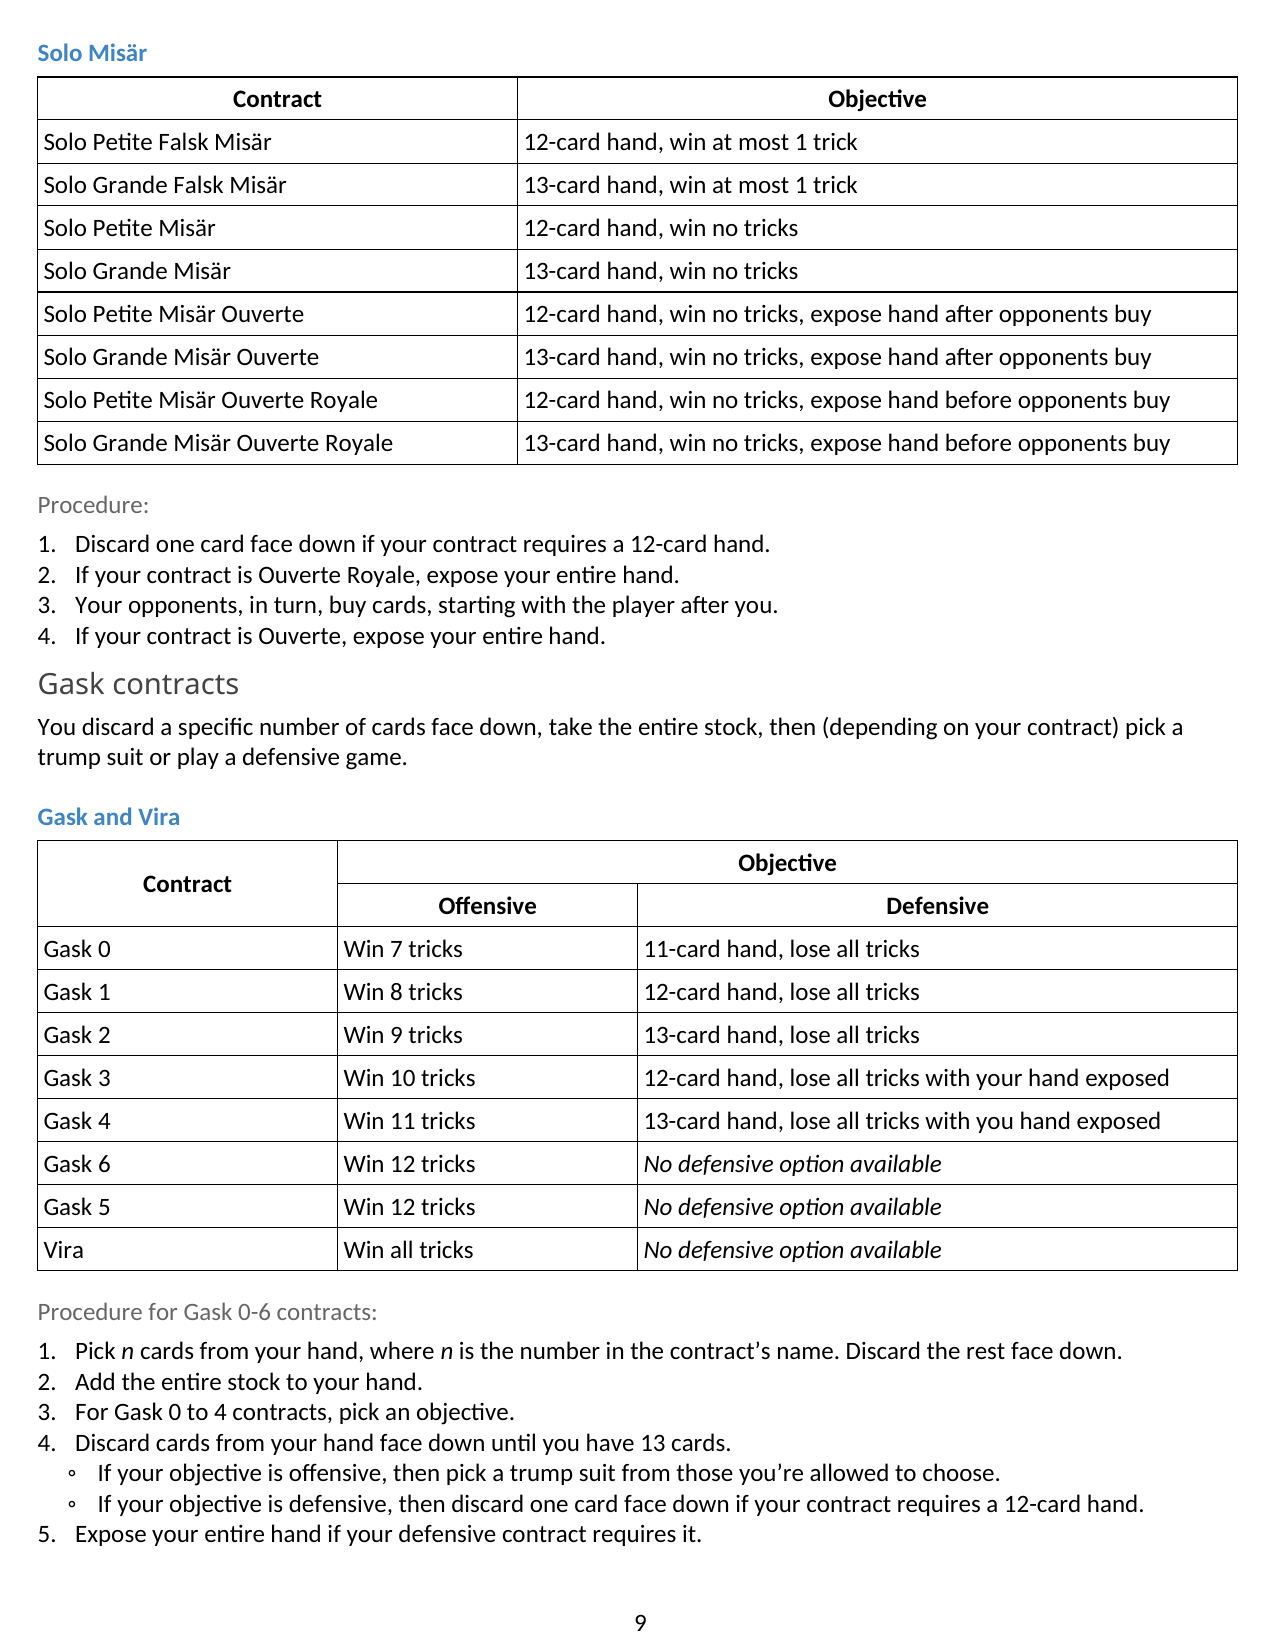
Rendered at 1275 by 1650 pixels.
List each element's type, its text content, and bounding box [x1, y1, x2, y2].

table_cell 12-card hand, win no tricks, expose hand before opponents buy [518, 379, 1237, 421]
table_cell 12-card hand, win no tricks [518, 206, 1237, 248]
table_cell Gask 1 [38, 970, 337, 1012]
table_cell Vira [38, 1228, 337, 1270]
table_cell Solo Petite Misär [38, 206, 517, 248]
table_cell Win 8 tricks [338, 970, 637, 1012]
table_cell Gask 3 [38, 1056, 337, 1098]
table_cell Solo Grande Misär Ouverte [38, 336, 517, 377]
table_cell 12-card hand, lose all tricks [638, 970, 1237, 1012]
list Add the entire stock to your hand. [37, 1366, 1237, 1396]
subtitle Procedure for Gask 0-6 contracts: [37, 1296, 1237, 1327]
table_cell Solo Grande Misär Ouverte Royale [38, 422, 517, 463]
table_header Objective [518, 78, 1237, 119]
table_cell Win 9 tricks [338, 1013, 637, 1055]
list Pick n cards from your hand, where n is the number in the contract’s name. Discard the rest face down. [37, 1335, 1237, 1366]
table_cell 12-card hand, win at most 1 trick [518, 120, 1237, 162]
list If your contract is Ouverte Royale, expose your entire hand. [37, 559, 1237, 589]
table_cell 13-card hand, lose all tricks [638, 1013, 1237, 1055]
list If your contract is Ouverte, expose your entire hand. [37, 620, 1237, 651]
table_header Contract [38, 78, 517, 119]
table_cell No defensive option available [638, 1142, 1237, 1184]
table_cell Win 12 tricks [338, 1185, 637, 1227]
text You discard a specific number of cards face down, take the entire stock, then (depending on your contract) pick a trump suit or play a defensive game. [37, 711, 1237, 772]
table_cell 13-card hand, win no tricks [518, 250, 1237, 291]
table_cell Solo Petite Falsk Misär [38, 120, 517, 162]
table_cell 12-card hand, lose all tricks with your hand exposed [638, 1056, 1237, 1098]
table_cell Solo Grande Misär [38, 250, 517, 291]
table_cell Solo Petite Misär Ouverte [38, 293, 517, 334]
subtitle Procedure: [37, 489, 1237, 520]
table_cell 13-card hand, lose all tricks with you hand exposed [638, 1099, 1237, 1141]
table_cell Gask 2 [38, 1013, 337, 1055]
table_cell 11-card hand, lose all tricks [638, 927, 1237, 969]
table_cell 13-card hand, win at most 1 trick [518, 164, 1237, 205]
table_cell Win 7 tricks [338, 927, 637, 969]
list If your objective is defensive, then discard one card face down if your contract requires a 12-card hand. [67, 1488, 1237, 1518]
table_cell No defensive option available [638, 1228, 1237, 1270]
table_cell Win 11 tricks [338, 1099, 637, 1141]
table_cell Gask 0 [38, 927, 337, 969]
table_cell Gask 6 [38, 1142, 337, 1184]
table_cell Win all tricks [338, 1228, 637, 1270]
list Expose your entire hand if your defensive contract requires it. [37, 1518, 1237, 1549]
table_header Objective [338, 841, 1237, 883]
subtitle Gask contracts [37, 663, 1237, 703]
table_cell Offensive [338, 884, 637, 926]
list If your objective is offensive, then pick a trump suit from those you’re allowed to choose. [67, 1457, 1237, 1488]
table_cell Win 10 tricks [338, 1056, 637, 1098]
table_cell Defensive [638, 884, 1237, 926]
subtitle Solo Misär [37, 37, 1237, 68]
table_cell Solo Grande Falsk Misär [38, 164, 517, 205]
table_cell Win 12 tricks [338, 1142, 637, 1184]
table_cell Gask 5 [38, 1185, 337, 1227]
table_cell Gask 4 [38, 1099, 337, 1141]
table_cell 12-card hand, win no tricks, expose hand after opponents buy [518, 293, 1237, 334]
table_cell Solo Petite Misär Ouverte Royale [38, 379, 517, 421]
table_header Contract [38, 841, 337, 926]
list Your opponents, in turn, buy cards, starting with the player after you. [37, 589, 1237, 620]
table_cell 13-card hand, win no tricks, expose hand before opponents buy [518, 422, 1237, 463]
list Discard one card face down if your contract requires a 12-card hand. [37, 528, 1237, 559]
list Discard cards from your hand face down until you have 13 cards. [37, 1427, 1237, 1457]
table_cell No defensive option available [638, 1185, 1237, 1227]
subtitle Gask and Vira [37, 801, 1237, 832]
table_cell 13-card hand, win no tricks, expose hand after opponents buy [518, 336, 1237, 377]
list For Gask 0 to 4 contracts, pick an objective. [37, 1396, 1237, 1427]
